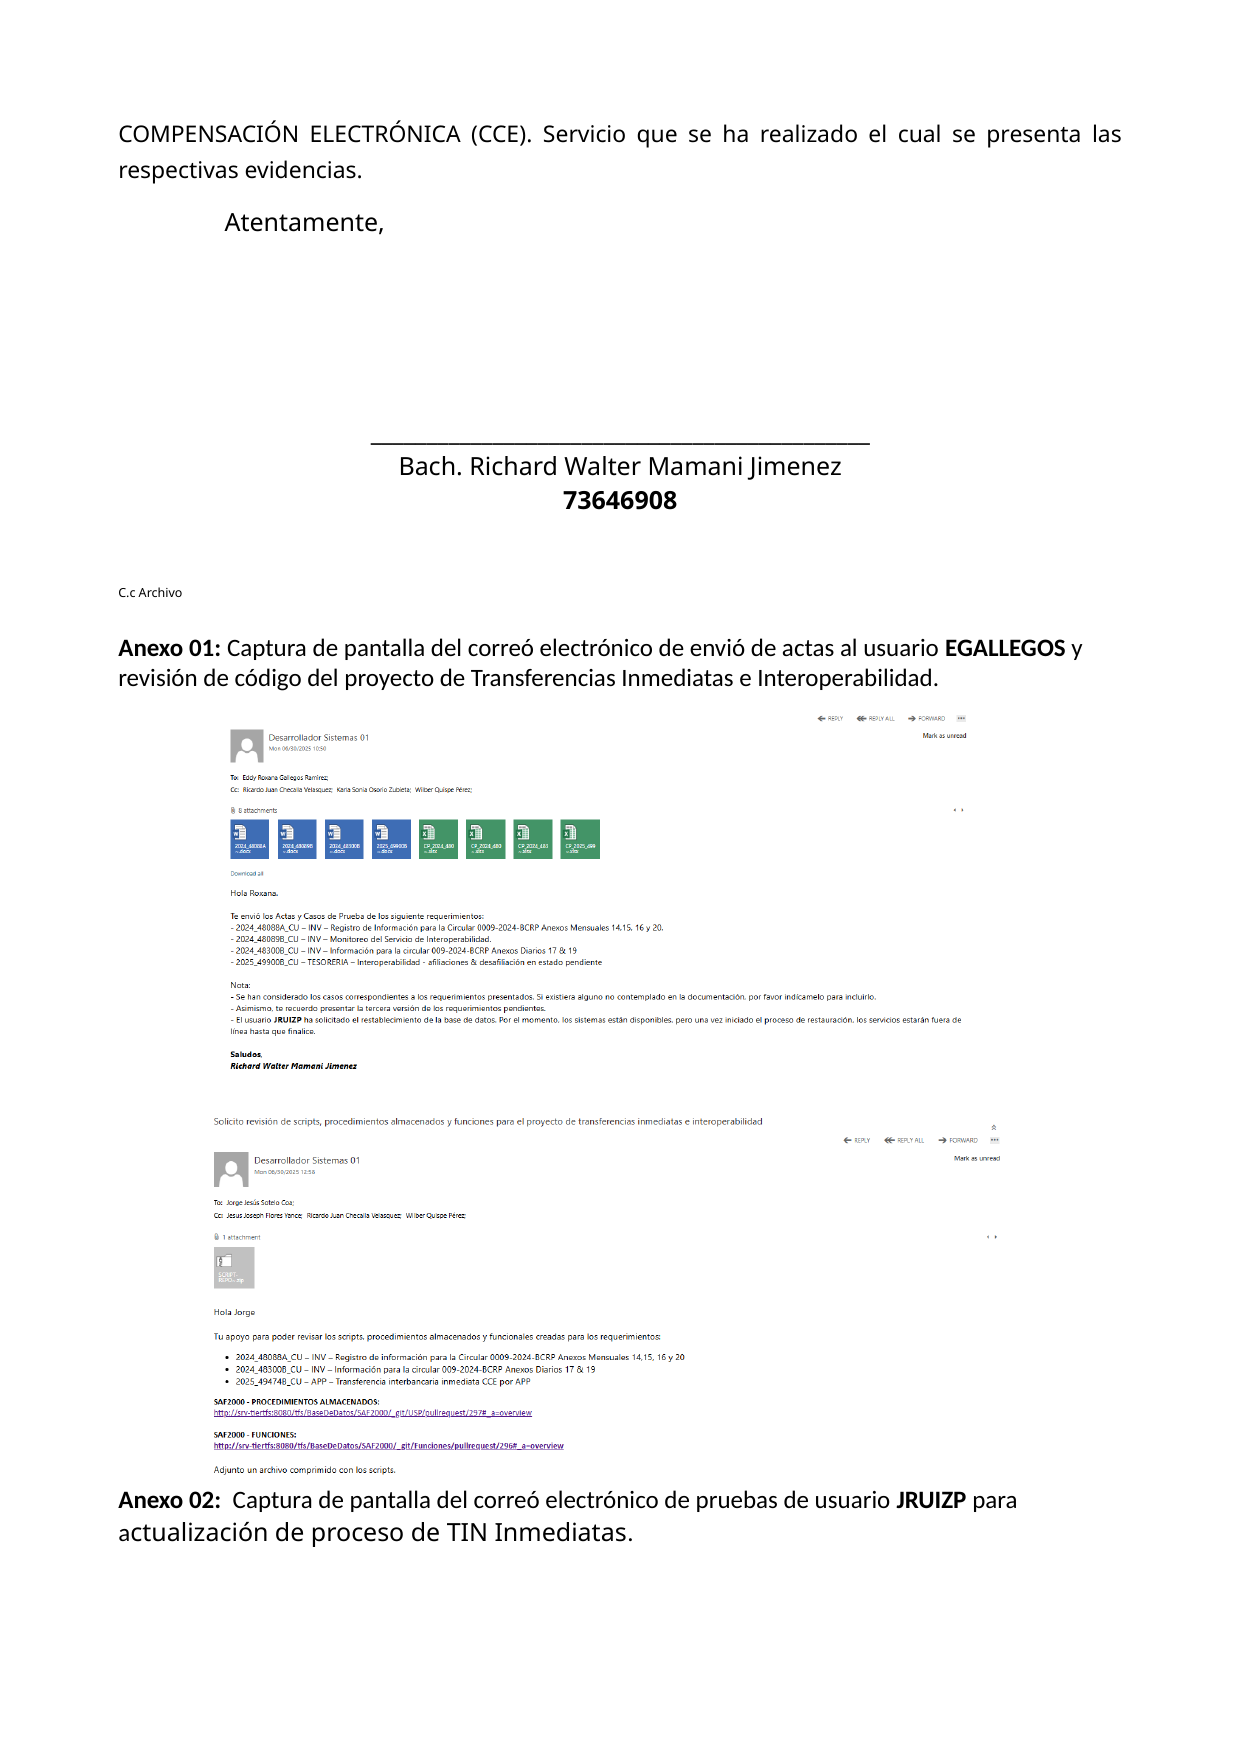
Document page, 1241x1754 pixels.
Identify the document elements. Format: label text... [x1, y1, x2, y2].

text COMPENSACIÓN ELECTRÓNICA (CCE). Servicio que se ha realizado el cual se presenta las respectivas evidencias. [118, 118, 1122, 185]
text Anexo 01: Captura de pantalla del correó electrónico de envió de actas al usuario EGALLEGOS y revisión de código del proyecto de Transferencias Inmediatas e Interoperabilidad. [118, 632, 1122, 693]
text _____________________________________________ [118, 414, 1122, 448]
text C.c Archivo [118, 584, 1122, 602]
picture [221, 715, 973, 1084]
text 73646908 [118, 482, 1122, 516]
text Anexo 02: Captura de pantalla del correó electrónico de pruebas de usuario JRUIZP para actualización de proceso de TIN Inmediatas. [118, 707, 1122, 1548]
picture [205, 1111, 1001, 1484]
text Atentamente, [118, 204, 1122, 239]
text Bach. Richard Walter Mamani Jimenez [118, 448, 1122, 482]
